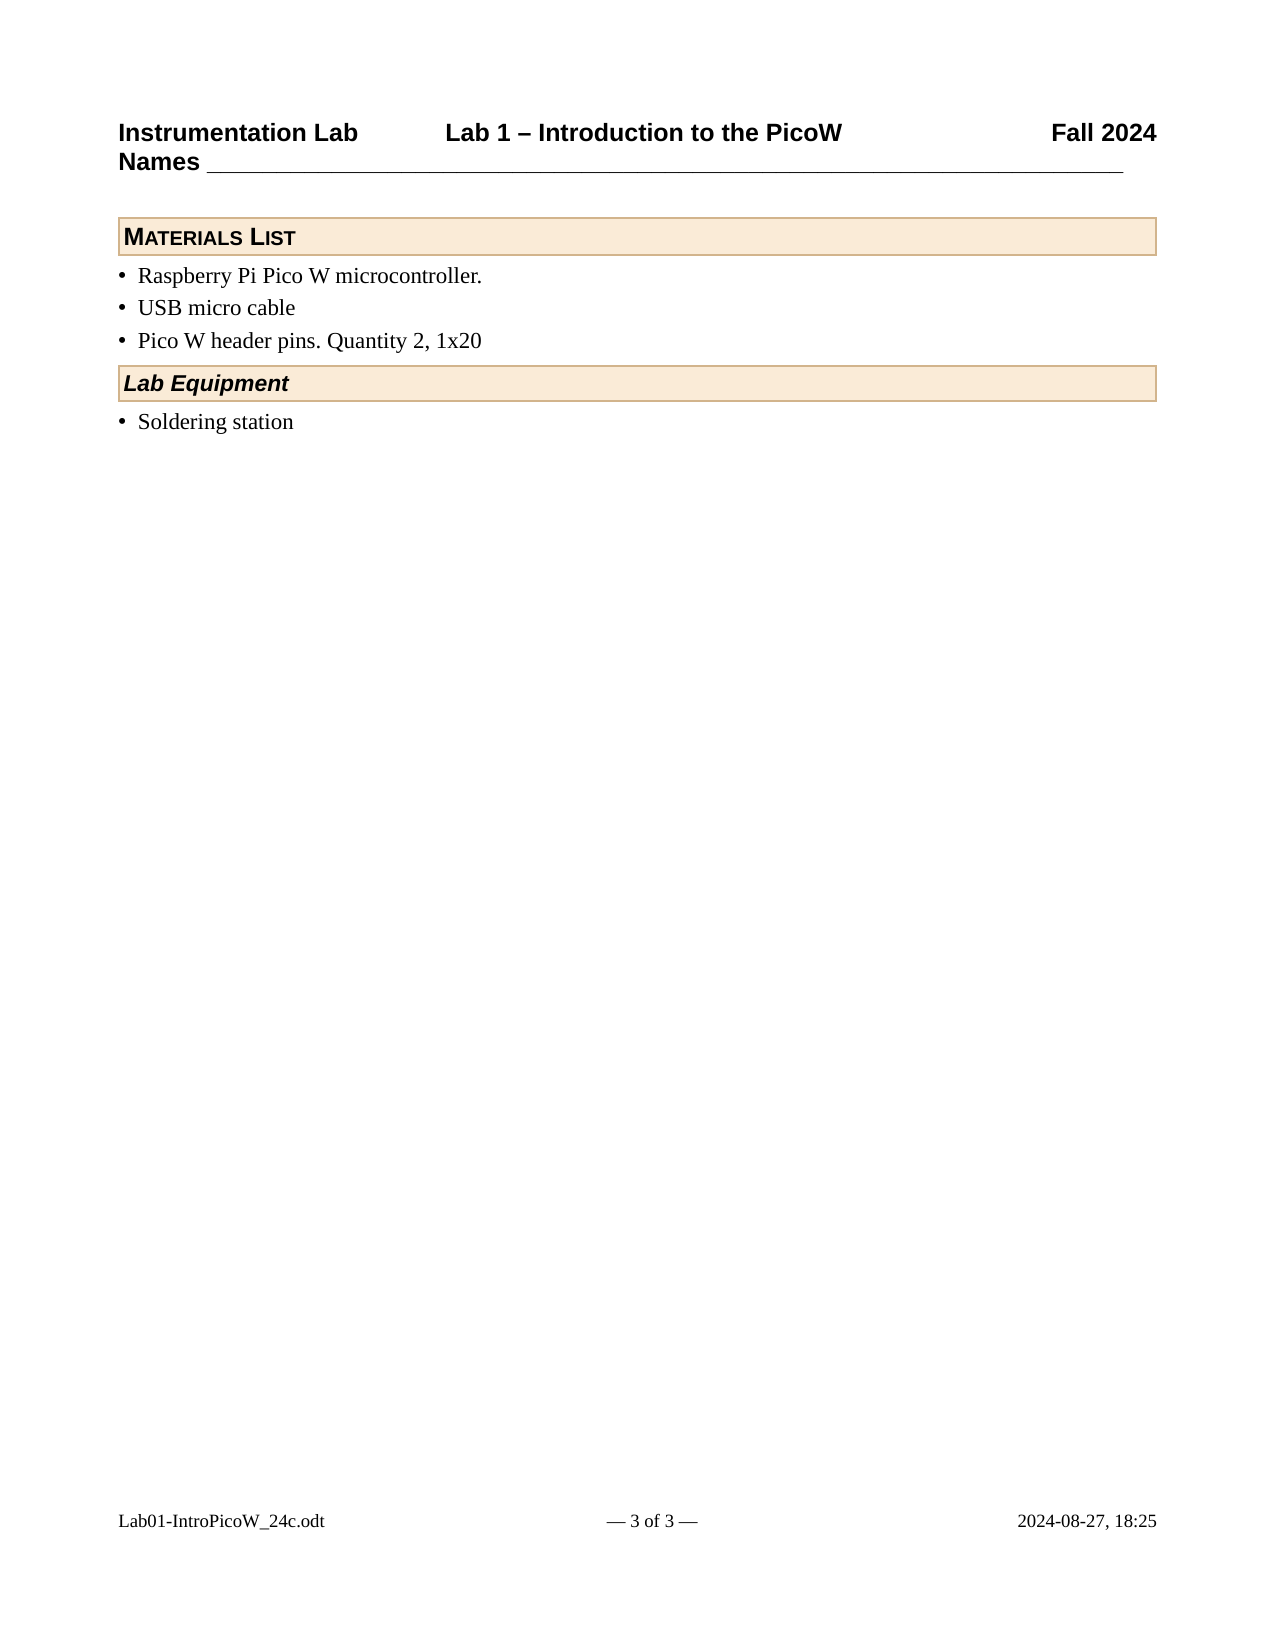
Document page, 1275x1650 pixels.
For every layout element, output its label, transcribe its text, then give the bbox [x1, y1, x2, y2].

subtitle Lab Equipment [120, 367, 1155, 400]
list Pico W header pins. Quantity 2, 1x20 [118, 327, 1157, 353]
list Raspberry Pi Pico W microcontroller. [118, 262, 1157, 288]
subtitle Materials List [120, 219, 1155, 254]
list Soldering station [118, 408, 1157, 434]
list USB micro cable [118, 294, 1157, 321]
